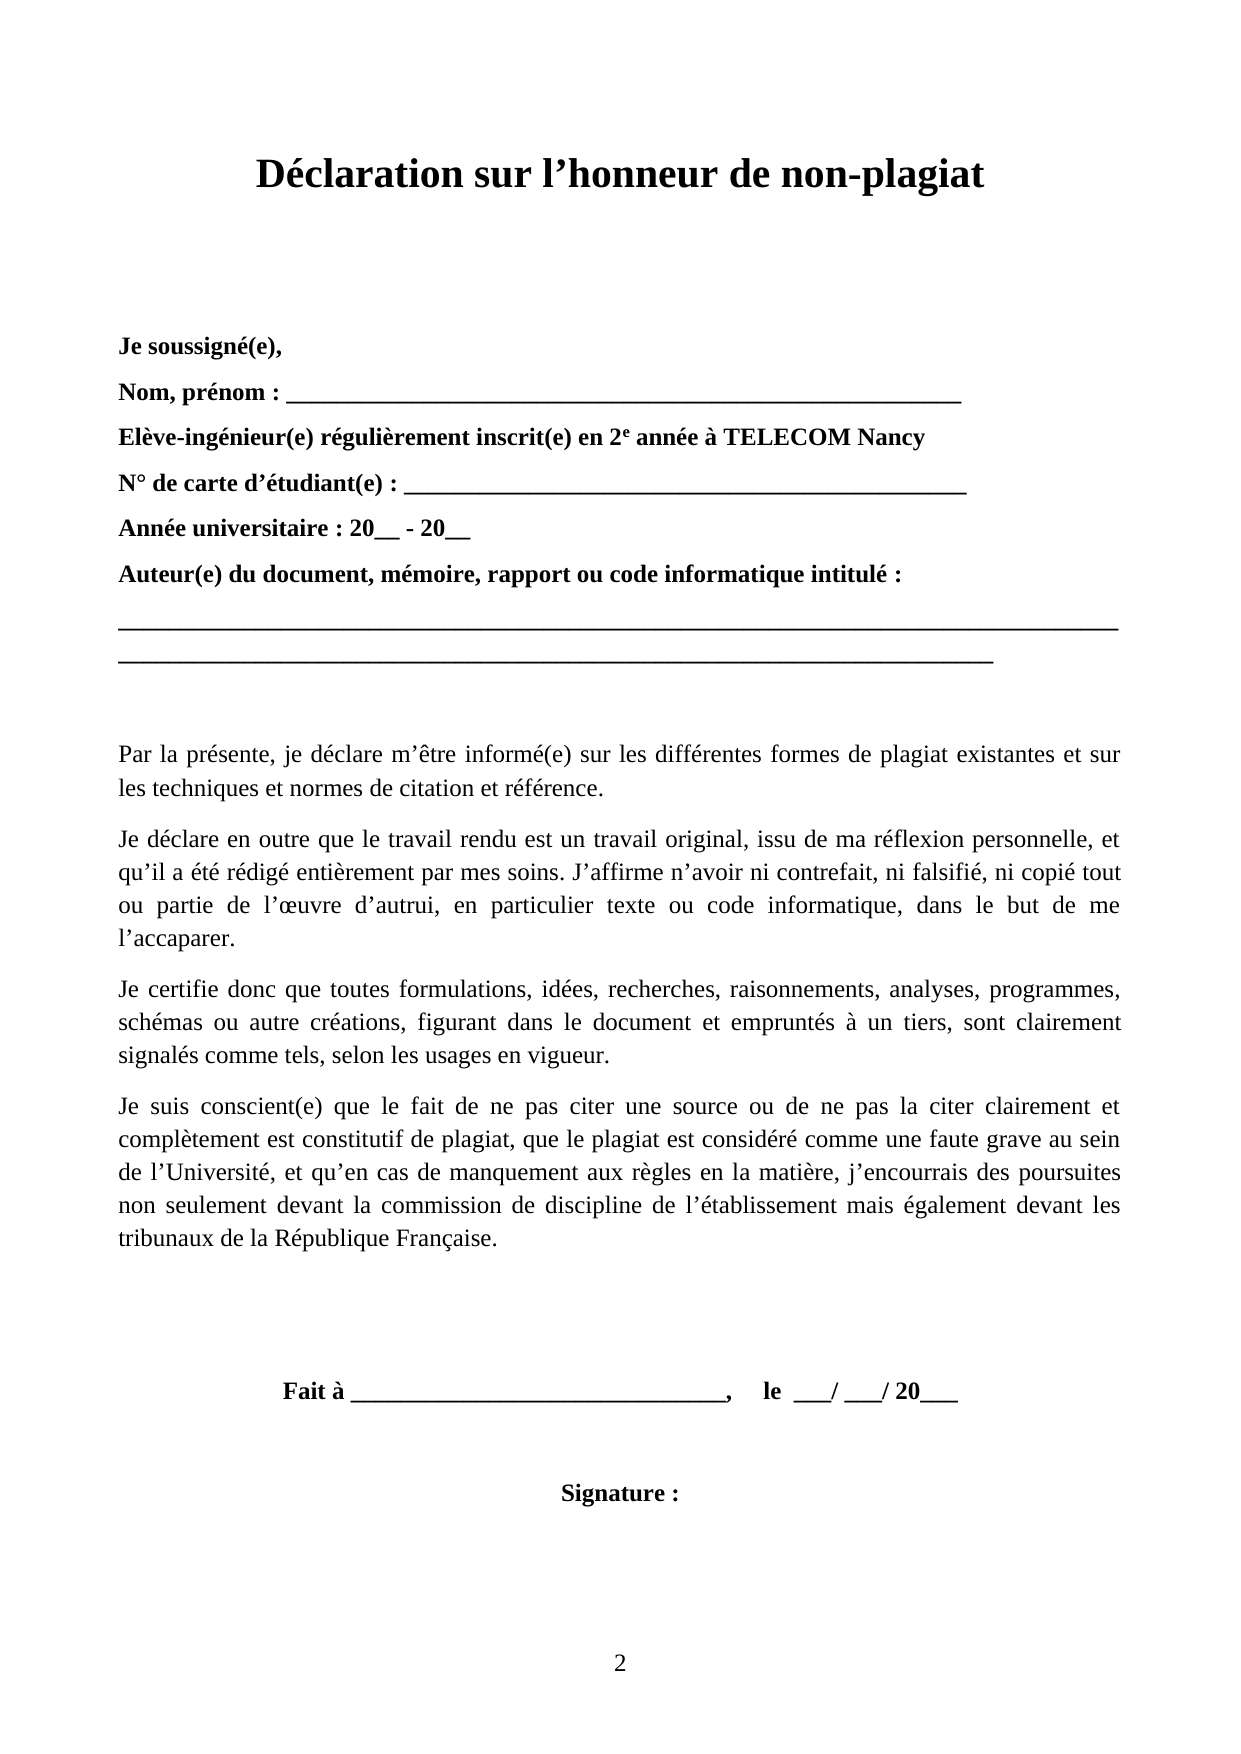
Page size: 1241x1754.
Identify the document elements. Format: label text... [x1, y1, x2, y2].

text Fait à ______________________________, le ___/ ___/ 20___ [118, 1376, 1122, 1405]
text Nom, prénom : ______________________________________________________ [118, 377, 1122, 406]
text Année universitaire : 20__ - 20__ [118, 513, 1122, 542]
text Signature : [118, 1478, 1122, 1507]
text N° de carte d’étudiant(e) : _____________________________________________ [118, 468, 1122, 497]
text Par la présente, je déclare m’être informé(e) sur les différentes formes de plagiat existantes et sur les techniques et normes de citation et référence. [118, 739, 1122, 801]
text Elève-ingénieur(e) régulièrement inscrit(e) en 2e année à TELECOM Nancy [118, 422, 1122, 451]
text Je soussigné(e), [118, 331, 1122, 360]
text ______________________________________________________________________________________________________________________________________________________ [118, 604, 1122, 666]
text Je déclare en outre que le travail rendu est un travail original, issu de ma réflexion personnelle, et qu’il a été rédigé entièrement par mes soins. J’affirme n’avoir ni contrefait, ni falsifié, ni copié tout ou partie de l’œuvre d’autrui, en particulier texte ou code informatique, dans le but de me l’accaparer. [118, 824, 1122, 951]
text Je suis conscient(e) que le fait de ne pas citer une source ou de ne pas la citer clairement et complètement est constitutif de plagiat, que le plagiat est considéré comme une faute grave au sein de l’Université, et qu’en cas de manquement aux règles en la matière, j’encourrais des poursuites non seulement devant la commission de discipline de l’établissement mais également devant les tribunaux de la République Française. [118, 1091, 1122, 1252]
text Déclaration sur l’honneur de non-plagiat [118, 149, 1122, 197]
text Auteur(e) du document, mémoire, rapport ou code informatique intitulé : [118, 559, 1122, 588]
text Je certifie donc que toutes formulations, idées, recherches, raisonnements, analyses, programmes, schémas ou autre créations, figurant dans le document et empruntés à un tiers, sont clairement signalés comme tels, selon les usages en vigueur. [118, 974, 1122, 1068]
